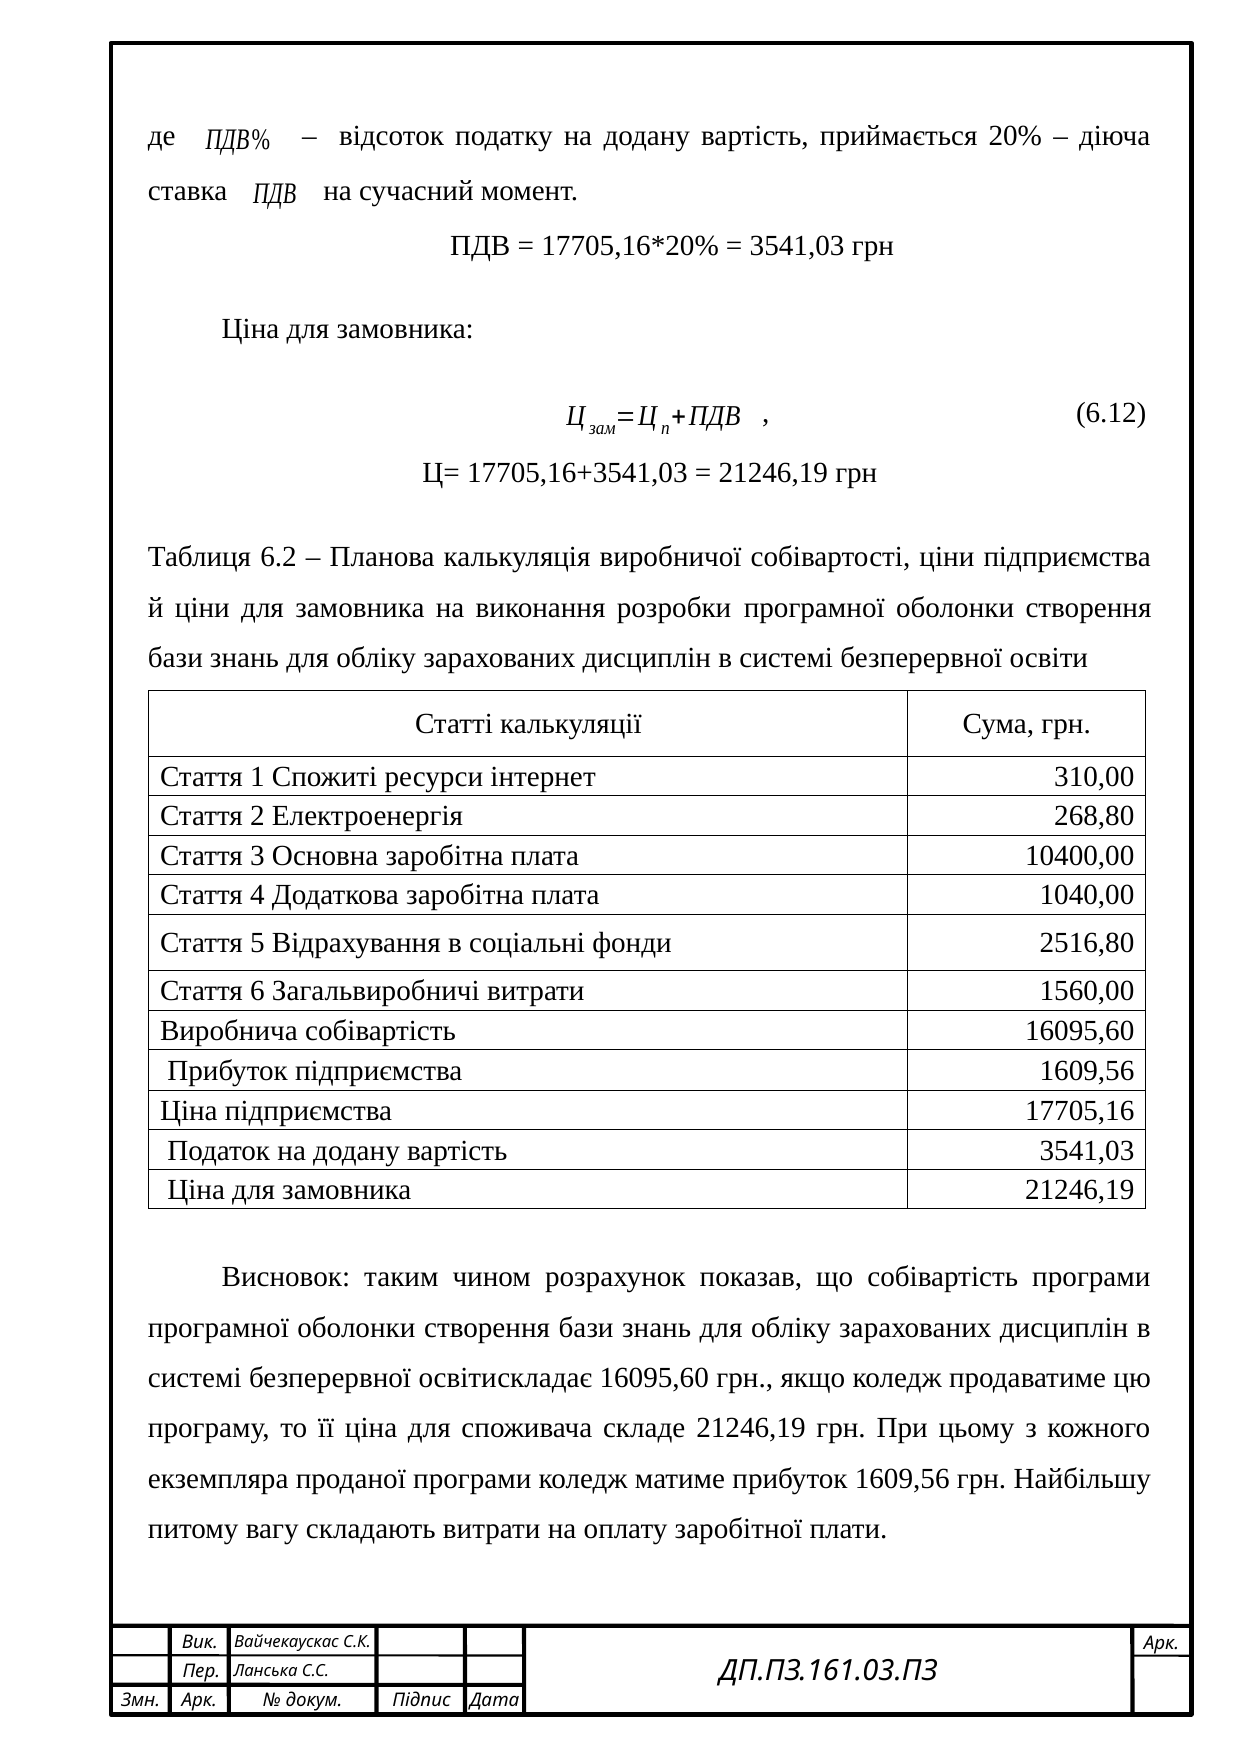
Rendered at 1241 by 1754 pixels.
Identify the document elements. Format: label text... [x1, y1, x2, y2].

table_cell Стаття 6 Загальвиробничі витрати [149, 971, 907, 1009]
table_cell Стаття 2 Електроенергія [149, 796, 907, 834]
table_cell Ціна для замовника [149, 1170, 907, 1208]
table_cell 310,00 [908, 757, 1145, 795]
text Таблиця 6.2 – Планова калькуляція виробничої собівартості, ціни підприємства й ціни для замовника на виконання розробки програмної оболонки створення бази знань для обліку зарахованих дисциплін в системі безперервної освіти [148, 539, 1152, 674]
table_cell 1609,56 [908, 1050, 1145, 1090]
table_cell Податок на додану вартість [149, 1130, 907, 1169]
table_cell 3541,03 [908, 1130, 1145, 1169]
text Висновок: таким чином розрахунок показав, що собівартість програми програмної оболонки створення бази знань для обліку зарахованих дисциплін в системі безперервної освітискладає 16095,60 грн., якщо коледж продаватиме цю програму, то її ціна для споживача складе 21246,19 грн. При цьому з кожного екземпляра проданої програми коледж матиме прибуток 1609,56 грн. Найбільшу питому вагу складають витрати на оплату заробітної плати. [148, 1259, 1152, 1544]
table_header Статті калькуляції [149, 691, 907, 756]
table_cell Стаття 4 Додаткова заробітна плата [149, 875, 907, 913]
text Ціна для замовника: [148, 312, 1152, 345]
table_cell Стаття 1 Спожиті ресурси інтернет [149, 757, 907, 795]
table_cell 1040,00 [908, 875, 1145, 913]
text Ц= 17705,16+3541,03 = 21246,19 грн [148, 456, 1152, 489]
table_cell Виробнича собівартість [149, 1011, 907, 1049]
table_cell 17705,16 [908, 1091, 1145, 1129]
text де – відсоток податку на додану вартість, приймається 20% – діюча ставка на сучасний момент. [148, 118, 1152, 211]
table_cell 1560,00 [908, 971, 1145, 1009]
text , (6.12) [148, 396, 1152, 439]
table_cell 10400,00 [908, 836, 1145, 874]
table_cell Стаття 5 Відрахування в соціальні фонди [149, 915, 907, 970]
table_header Сума, грн. [908, 691, 1145, 756]
table_cell Ціна підприємства [149, 1091, 907, 1129]
table_cell Прибуток підприємства [149, 1050, 907, 1090]
table_cell 21246,19 [908, 1170, 1145, 1208]
table_cell 268,80 [908, 796, 1145, 834]
table_cell 16095,60 [908, 1011, 1145, 1049]
text ПДВ = 17705,16*20% = 3541,03 грн [148, 228, 1152, 261]
table_cell 2516,80 [908, 915, 1145, 970]
table_cell Стаття 3 Основна заробітна плата [149, 836, 907, 874]
